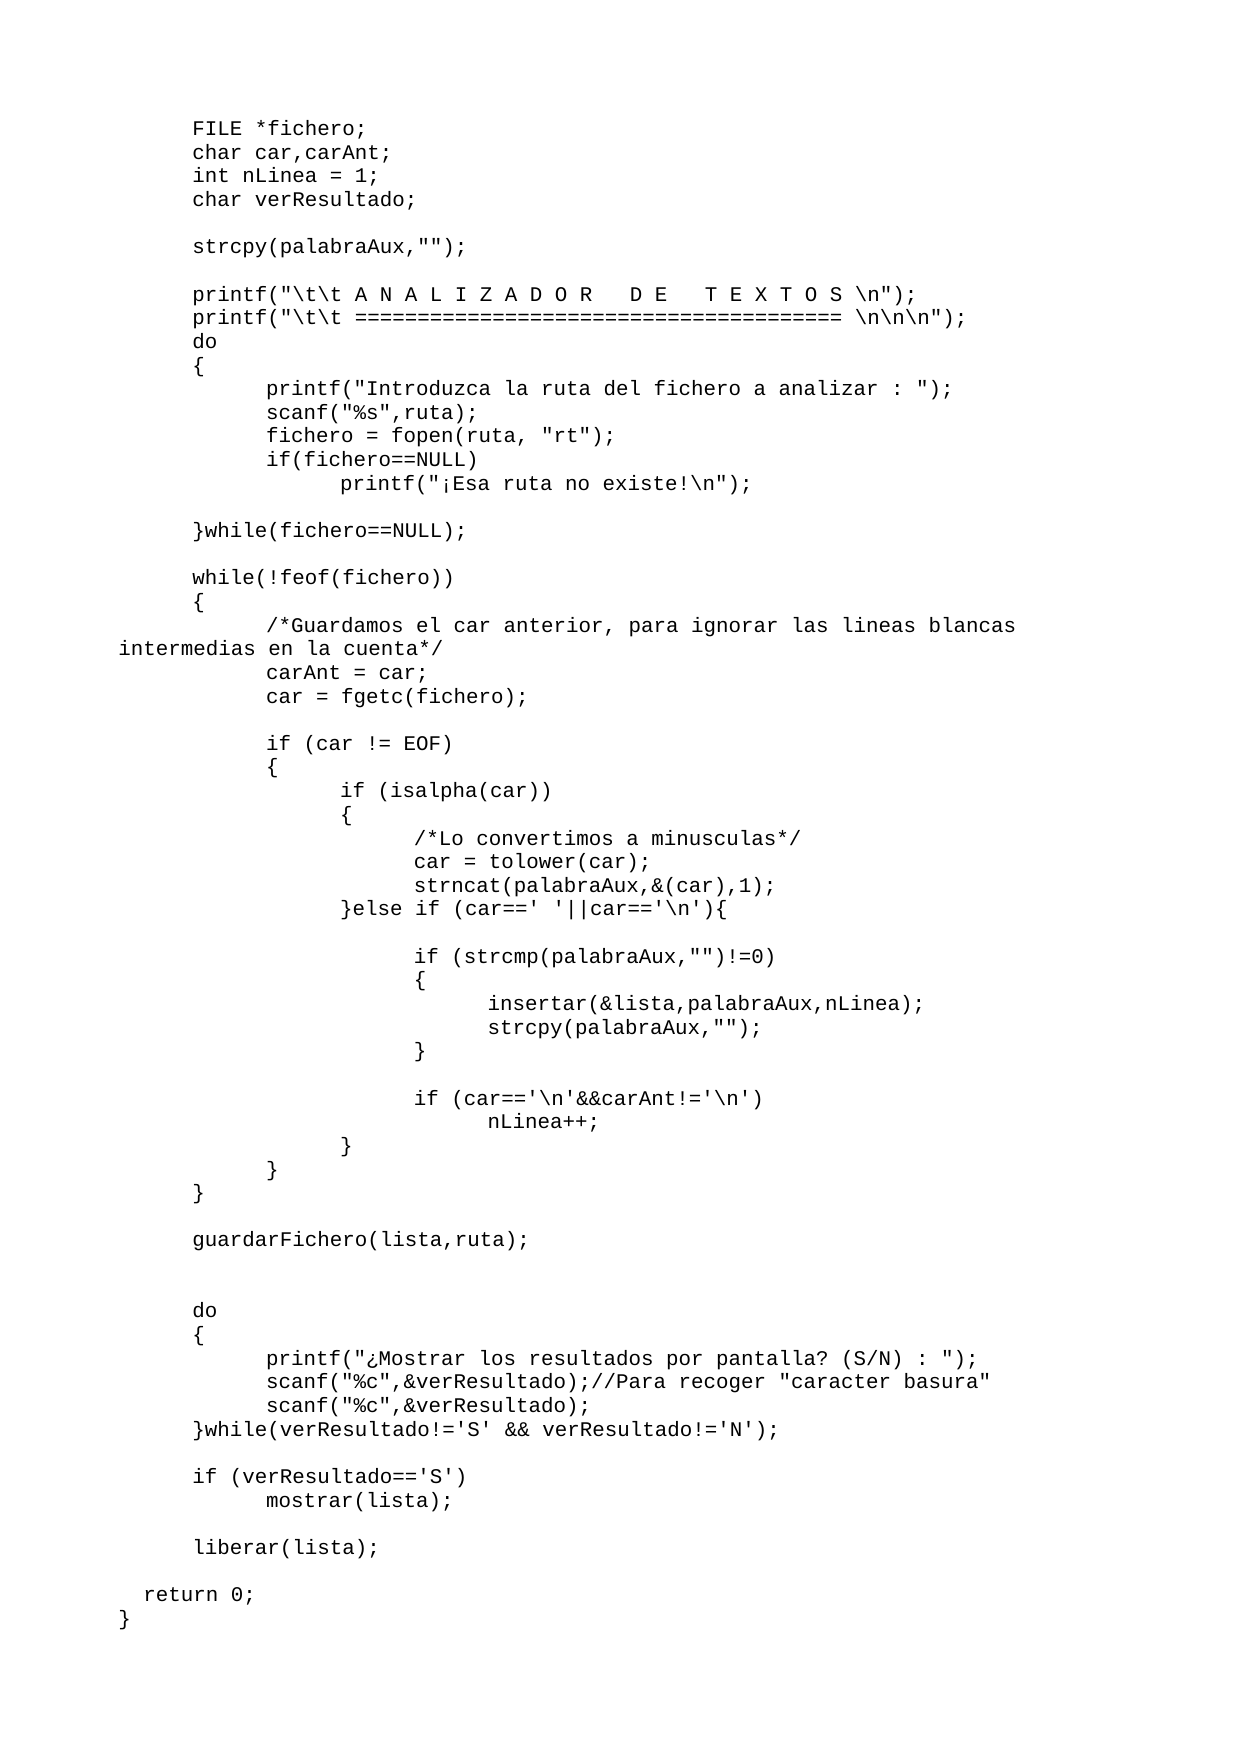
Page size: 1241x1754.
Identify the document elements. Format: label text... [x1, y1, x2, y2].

text scanf("%c",&verResultado); [118, 1395, 1122, 1419]
text while(!feof(fichero)) [118, 567, 1122, 591]
text carAnt = car; [118, 662, 1122, 686]
text scanf("%c",&verResultado);//Para recoger "caracter basura" [118, 1371, 1122, 1395]
text if(fichero==NULL) [118, 449, 1122, 473]
text return 0; [118, 1584, 1122, 1608]
text mostrar(lista); [118, 1489, 1122, 1513]
text char car,carAnt; [118, 142, 1122, 165]
text FILE *fichero; [118, 118, 1122, 142]
text scanf("%s",ruta); [118, 402, 1122, 426]
text do [118, 1300, 1122, 1324]
text /*Guardamos el car anterior, para ignorar las lineas blancas intermedias en la cuenta*/ [118, 615, 1122, 662]
text if (verResultado=='S') [118, 1466, 1122, 1489]
text /*Lo convertimos a minusculas*/ [118, 827, 1122, 851]
text { [118, 969, 1122, 993]
text { [118, 757, 1122, 780]
text { [118, 591, 1122, 615]
text if (car != EOF) [118, 733, 1122, 757]
text char verResultado; [118, 189, 1122, 213]
text if (isalpha(car)) [118, 780, 1122, 804]
text guardarFichero(lista,ruta); [118, 1229, 1122, 1253]
text } [118, 1182, 1122, 1206]
text do [118, 331, 1122, 354]
text { [118, 1324, 1122, 1348]
text strcpy(palabraAux,""); [118, 1017, 1122, 1040]
text strcpy(palabraAux,""); [118, 236, 1122, 260]
text printf("Introduzca la ruta del fichero a analizar : "); [118, 378, 1122, 402]
text car = tolower(car); [118, 851, 1122, 875]
text { [118, 804, 1122, 827]
text }else if (car==' '||car=='\n'){ [118, 898, 1122, 922]
text }while(verResultado!='S' && verResultado!='N'); [118, 1419, 1122, 1442]
text printf("\t\t A N A L I Z A D O R D E T E X T O S \n"); [118, 284, 1122, 307]
text strncat(palabraAux,&(car),1); [118, 875, 1122, 898]
text } [118, 1158, 1122, 1182]
text }while(fichero==NULL); [118, 520, 1122, 544]
text printf("¡Esa ruta no existe!\n"); [118, 473, 1122, 496]
text int nLinea = 1; [118, 165, 1122, 189]
text car = fgetc(fichero); [118, 686, 1122, 709]
text printf("\t\t ======================================= \n\n\n"); [118, 307, 1122, 331]
text if (strcmp(palabraAux,"")!=0) [118, 946, 1122, 969]
text } [118, 1135, 1122, 1158]
text } [118, 1608, 1122, 1631]
text nLinea++; [118, 1111, 1122, 1135]
text if (car=='\n'&&carAnt!='\n') [118, 1088, 1122, 1111]
text insertar(&lista,palabraAux,nLinea); [118, 993, 1122, 1017]
text } [118, 1040, 1122, 1064]
text liberar(lista); [118, 1537, 1122, 1561]
text { [118, 354, 1122, 378]
text fichero = fopen(ruta, "rt"); [118, 426, 1122, 449]
text printf("¿Mostrar los resultados por pantalla? (S/N) : "); [118, 1348, 1122, 1371]
